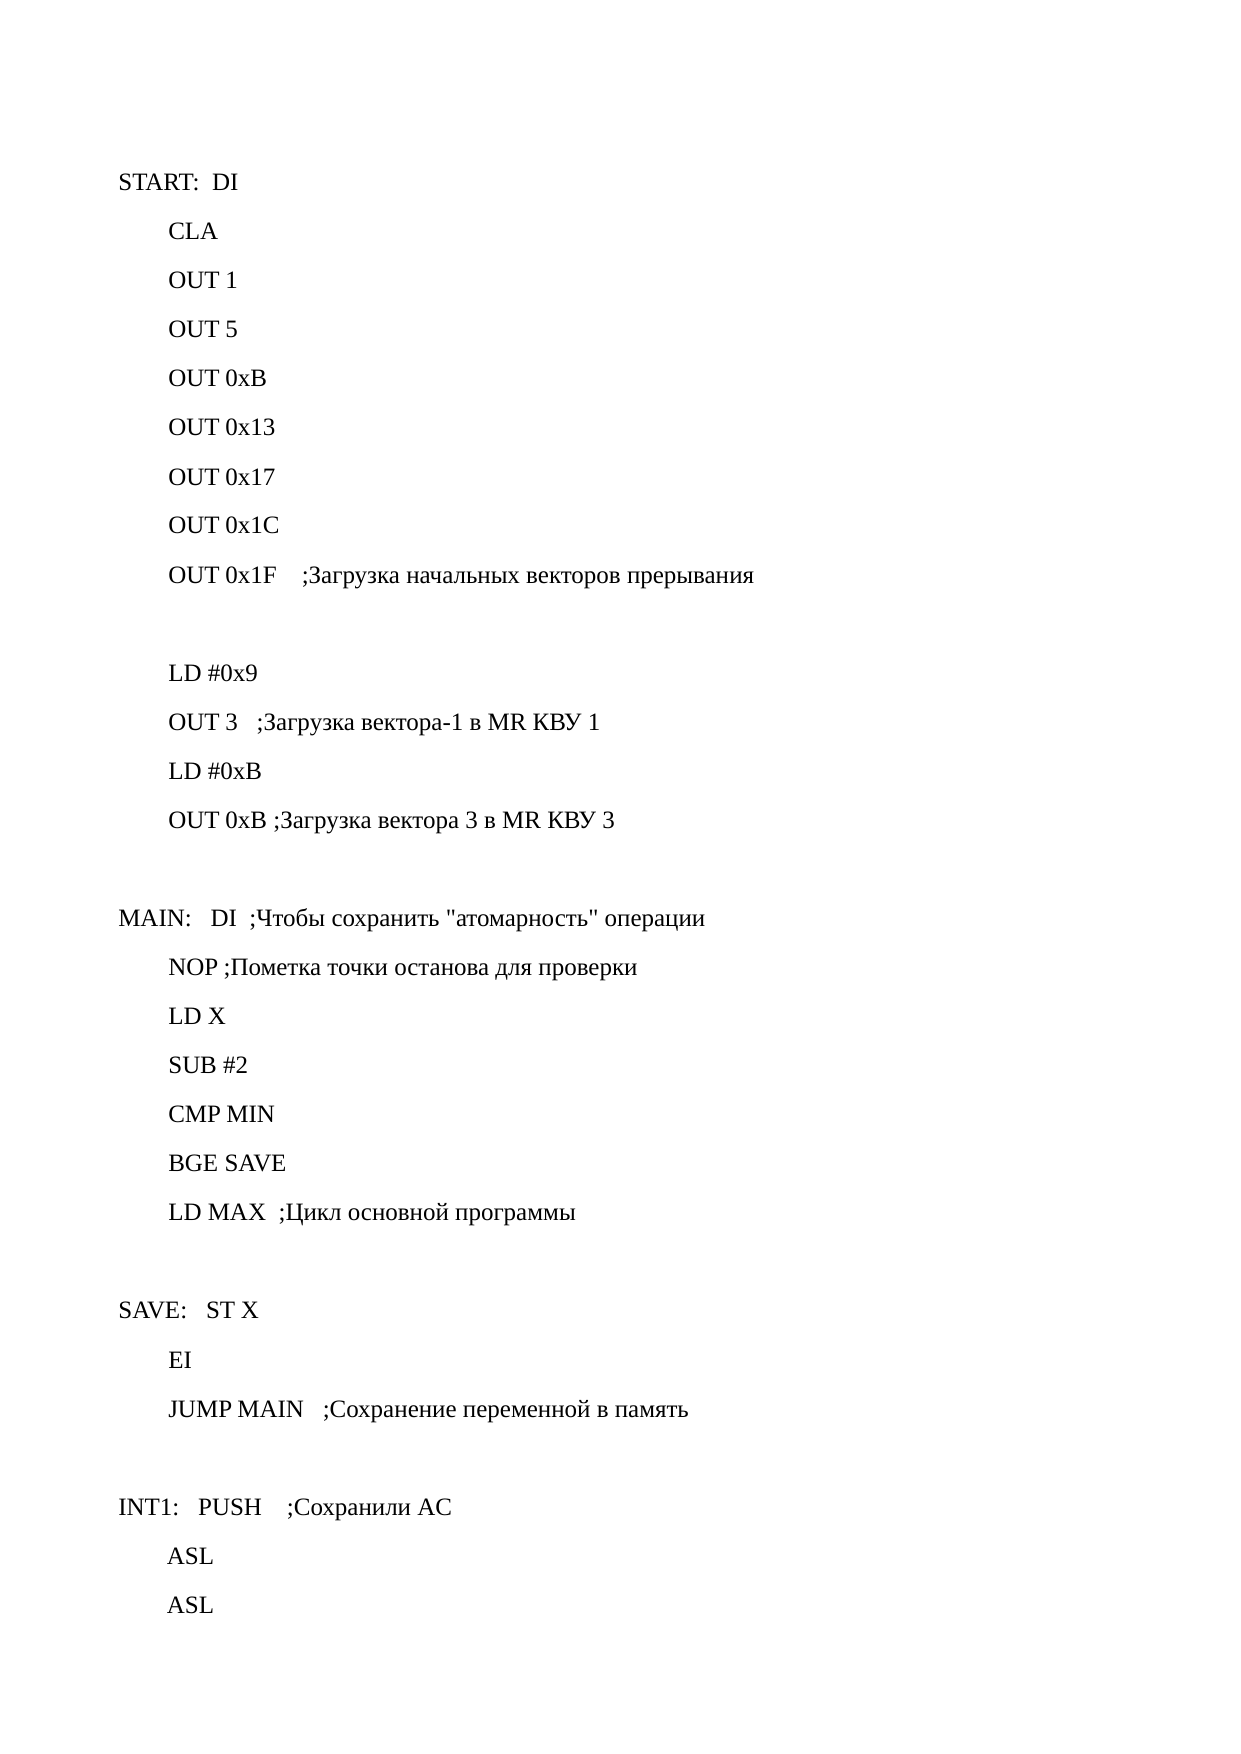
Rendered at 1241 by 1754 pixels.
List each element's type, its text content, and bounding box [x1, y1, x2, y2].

text OUT 1 [118, 265, 1122, 294]
text SAVE: ST X [118, 1296, 1122, 1324]
text EI [118, 1345, 1122, 1373]
text JUMP MAIN ;Сохранение переменной в память [118, 1394, 1122, 1422]
text CLA [118, 216, 1122, 245]
text LD MAX ;Цикл основной программы [118, 1197, 1122, 1226]
text OUT 0xB ;Загрузка вектора 3 в MR КВУ 3 [118, 805, 1122, 834]
text CMP MIN [118, 1099, 1122, 1128]
text ASL [118, 1541, 1122, 1570]
text OUT 0x1C [118, 511, 1122, 539]
text NOP ;Пометка точки останова для проверки [118, 952, 1122, 981]
text OUT 5 [118, 314, 1122, 343]
text OUT 0xB [118, 363, 1122, 392]
text SUB #2 [118, 1050, 1122, 1079]
text ASL [118, 1590, 1122, 1619]
text OUT 0x1F ;Загрузка начальных векторов прерывания [118, 560, 1122, 588]
text INT1: PUSH ;Сохранили AC [118, 1492, 1122, 1521]
text OUT 0x13 [118, 412, 1122, 441]
text LD #0x9 [118, 658, 1122, 687]
text LD #0xB [118, 756, 1122, 785]
text OUT 3 ;Загрузка вектора-1 в MR КВУ 1 [118, 707, 1122, 736]
text MAIN: DI ;Чтобы сохранить "атомарность" операции [118, 903, 1122, 932]
text BGE SAVE [118, 1148, 1122, 1177]
text START: DI [118, 167, 1122, 196]
text LD X [118, 1001, 1122, 1030]
text OUT 0x17 [118, 462, 1122, 490]
